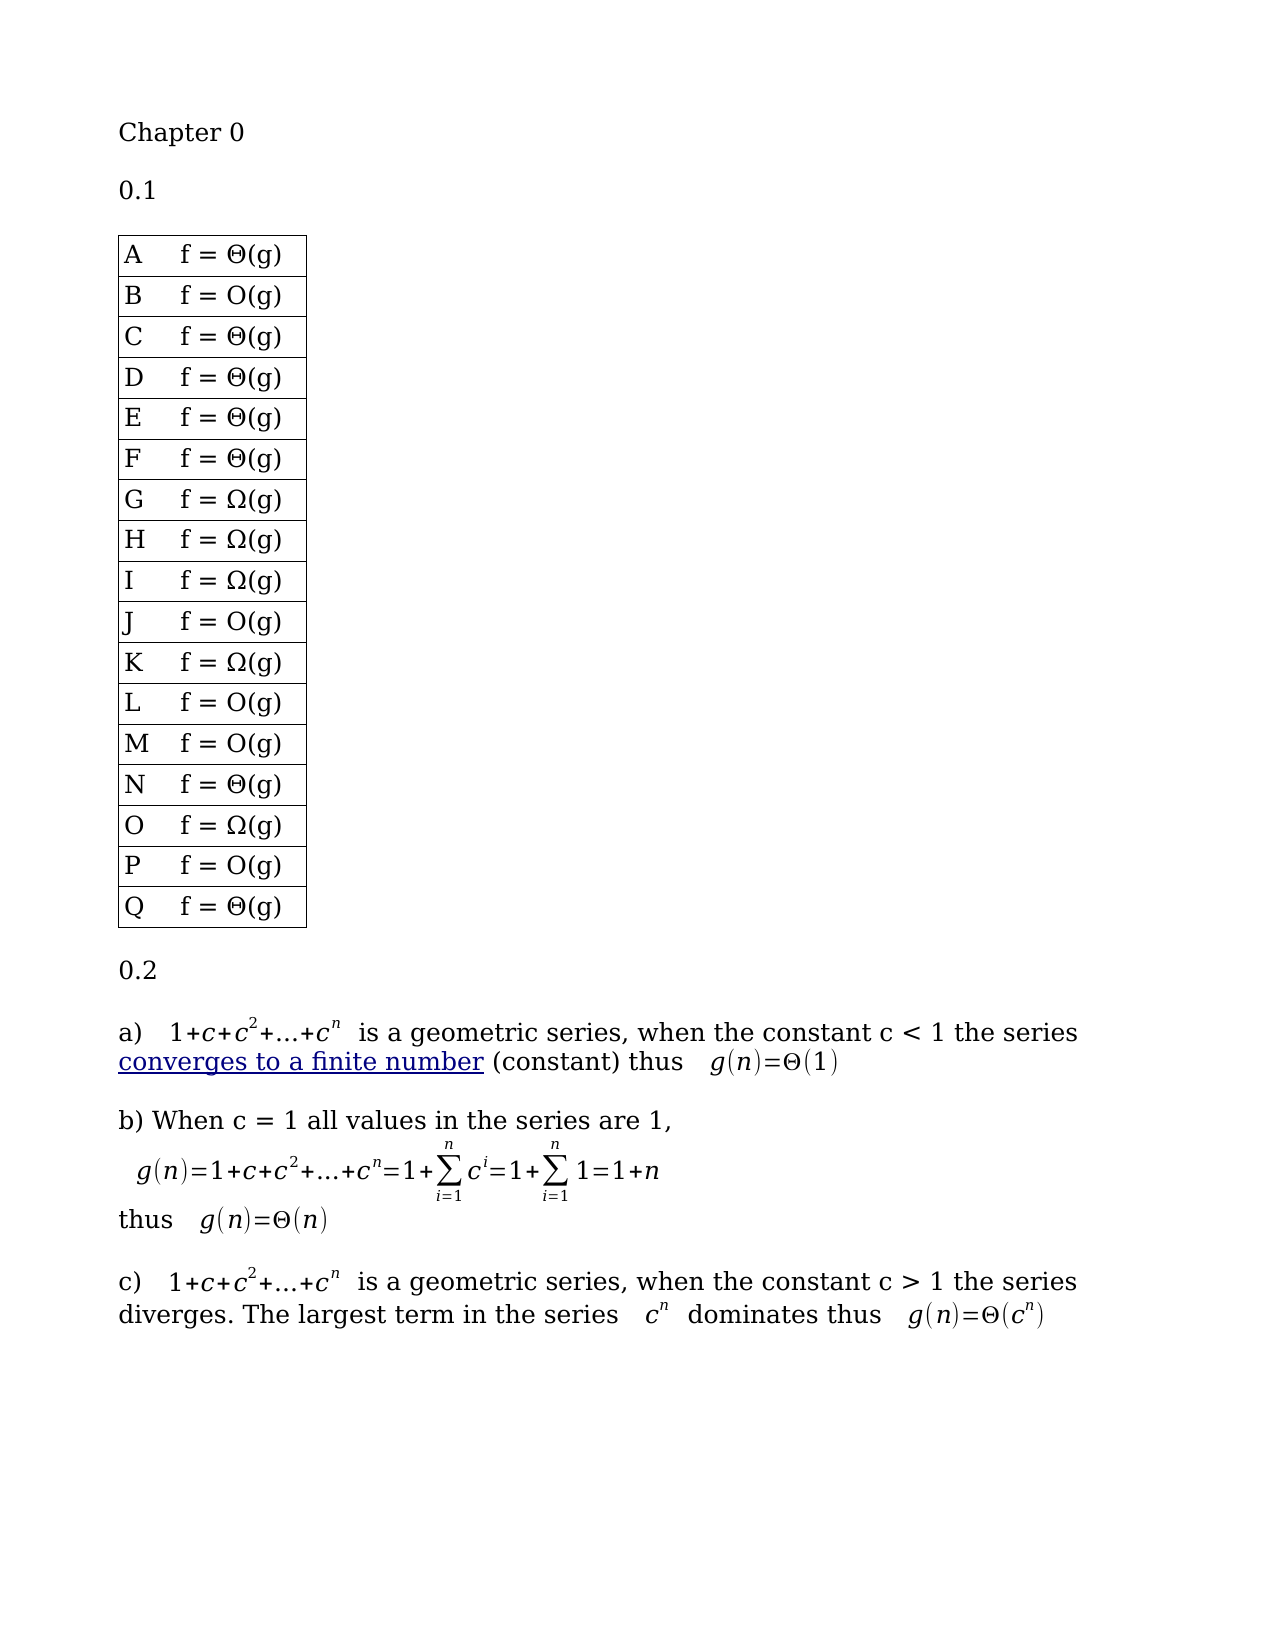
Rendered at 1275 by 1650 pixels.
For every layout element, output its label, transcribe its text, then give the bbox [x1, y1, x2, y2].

table_cell f = Θ(g) [174, 765, 306, 805]
table_header f = Θ(g) [174, 236, 306, 276]
table_cell f = Θ(g) [174, 358, 306, 398]
table_cell f = Ω(g) [174, 521, 306, 561]
table_cell H [119, 521, 174, 561]
table_cell E [119, 399, 174, 438]
table_cell D [119, 358, 174, 398]
table_cell B [119, 277, 174, 316]
table_cell f = O(g) [174, 684, 306, 723]
table_cell G [119, 480, 174, 520]
table_header A [119, 236, 174, 276]
table_cell f = O(g) [174, 602, 306, 642]
table_cell P [119, 847, 174, 886]
text thus [118, 1205, 1157, 1235]
table_cell f = Θ(g) [174, 317, 306, 357]
table_cell L [119, 684, 174, 723]
table_cell f = Θ(g) [174, 399, 306, 438]
table_cell N [119, 765, 174, 805]
table_cell f = O(g) [174, 277, 306, 316]
table_cell M [119, 725, 174, 764]
table_cell f = Θ(g) [174, 887, 306, 927]
table_cell f = Θ(g) [174, 440, 306, 479]
text a) is a geometric series, when the constant c < 1 the series converges to a finite number (constant) thus [118, 1015, 1157, 1077]
table_cell f = O(g) [174, 725, 306, 764]
table_cell f = O(g) [174, 847, 306, 886]
table_cell I [119, 562, 174, 601]
table_cell F [119, 440, 174, 479]
table_cell K [119, 643, 174, 683]
text 0.2 [118, 956, 1157, 986]
table_cell J [119, 602, 174, 642]
table_cell f = Ω(g) [174, 562, 306, 601]
text b) When c = 1 all values in the series are 1, [118, 1107, 1157, 1205]
table_cell f = Ω(g) [174, 806, 306, 846]
table_cell O [119, 806, 174, 846]
table_cell f = Ω(g) [174, 480, 306, 520]
text c) is a geometric series, when the constant c > 1 the series diverges. The largest term in the series dominates thus [118, 1264, 1157, 1330]
text 0.1 [118, 176, 1157, 206]
table_cell f = Ω(g) [174, 643, 306, 683]
table_cell C [119, 317, 174, 357]
table_cell Q [119, 887, 174, 927]
text Chapter 0 [118, 118, 1157, 147]
